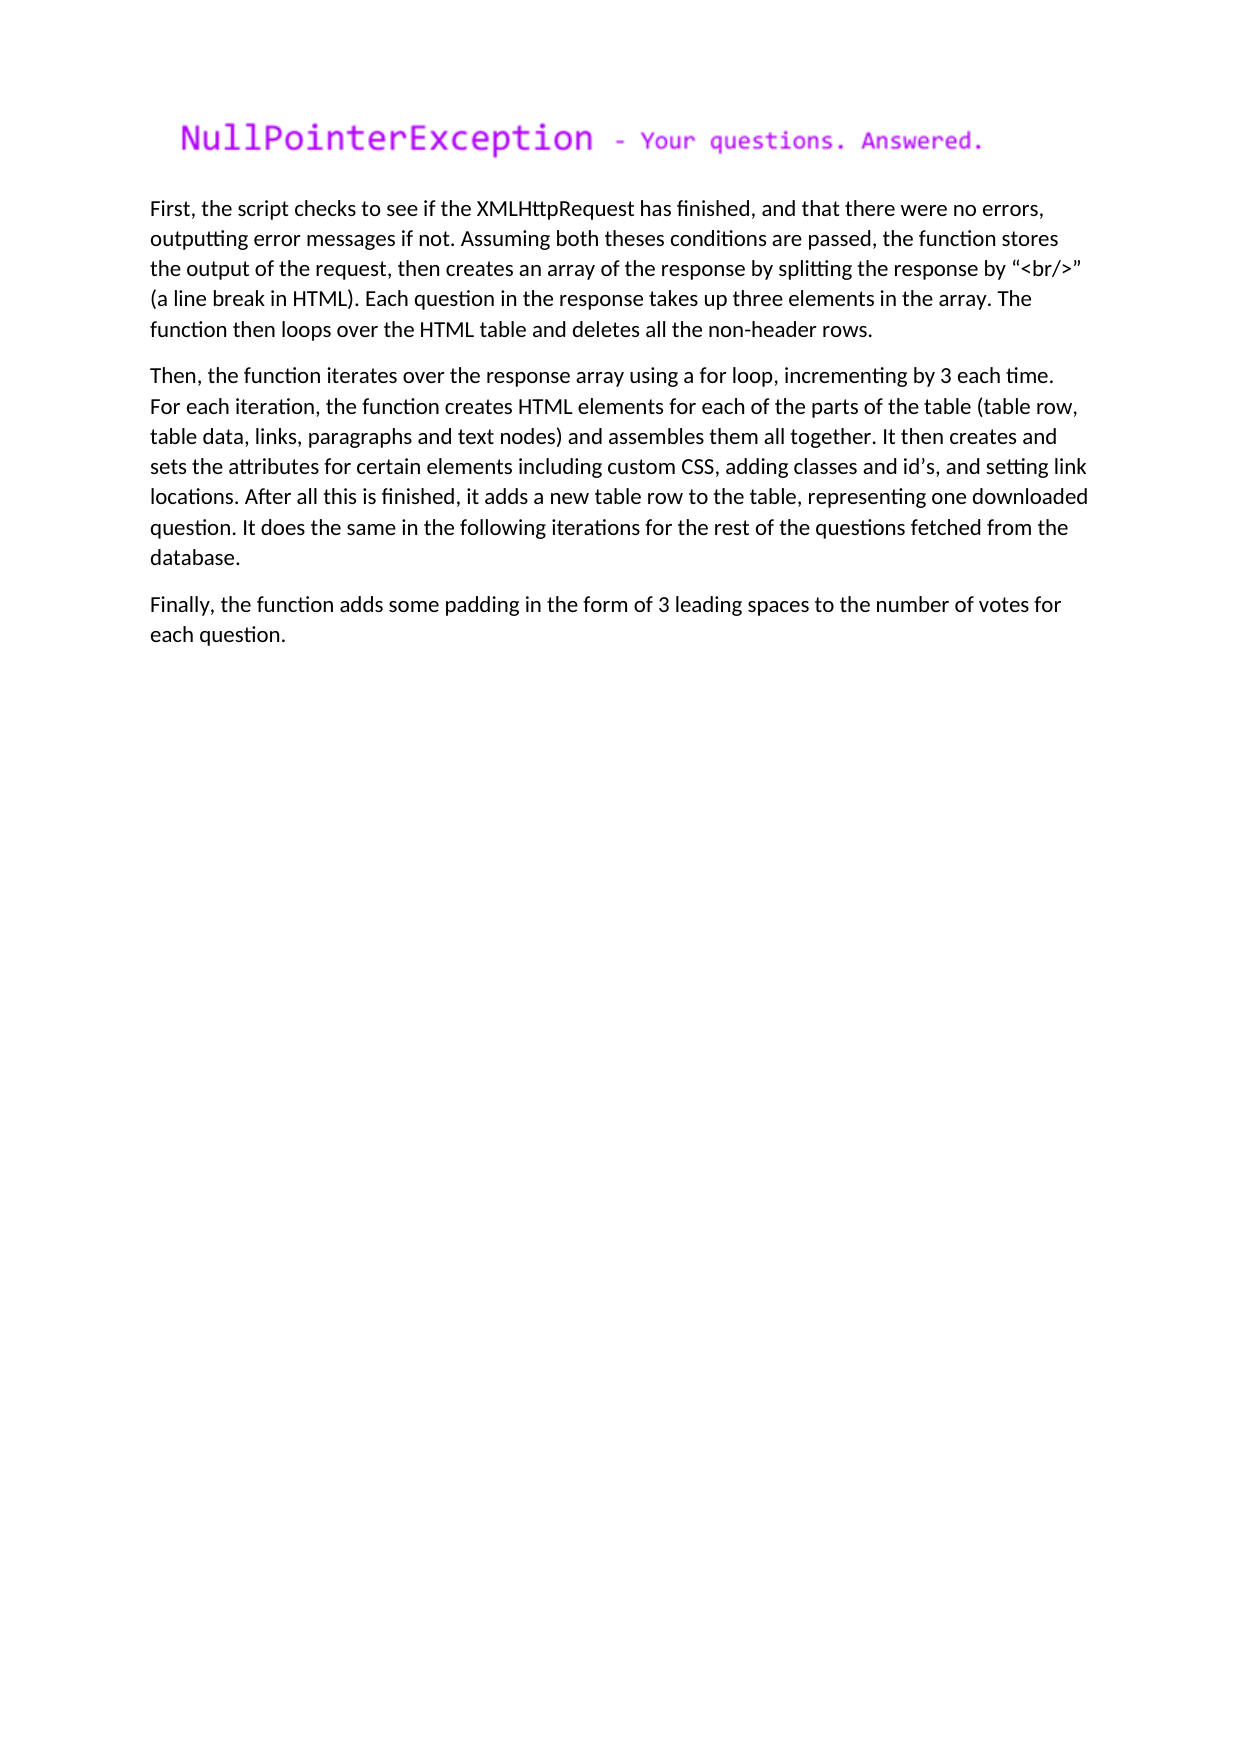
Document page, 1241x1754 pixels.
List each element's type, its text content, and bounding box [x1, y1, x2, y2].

text Finally, the function adds some padding in the form of 3 leading spaces to the number of votes for each question. [150, 590, 1090, 648]
picture [150, 73, 1091, 194]
text Then, the function iterates over the response array using a for loop, incrementing by 3 each time. For each iteration, the function creates HTML elements for each of the parts of the table (table row, table data, links, paragraphs and text nodes) and assembles them all together. It then creates and sets the attributes for certain elements including custom CSS, adding classes and id’s, and setting link locations. After all this is finished, it adds a new table row to the table, representing one downloaded question. It does the same in the following iterations for the rest of the questions fetched from the database. [150, 362, 1090, 571]
text First, the script checks to see if the XMLHttpRequest has finished, and that there were no errors, outputting error messages if not. Assuming both theses conditions are passed, the function stores the output of the request, then creates an array of the response by splitting the response by “<br/>” (a line break in HTML). Each question in the response takes up three elements in the array. The function then loops over the HTML table and deletes all the non-header rows. [150, 194, 1090, 343]
